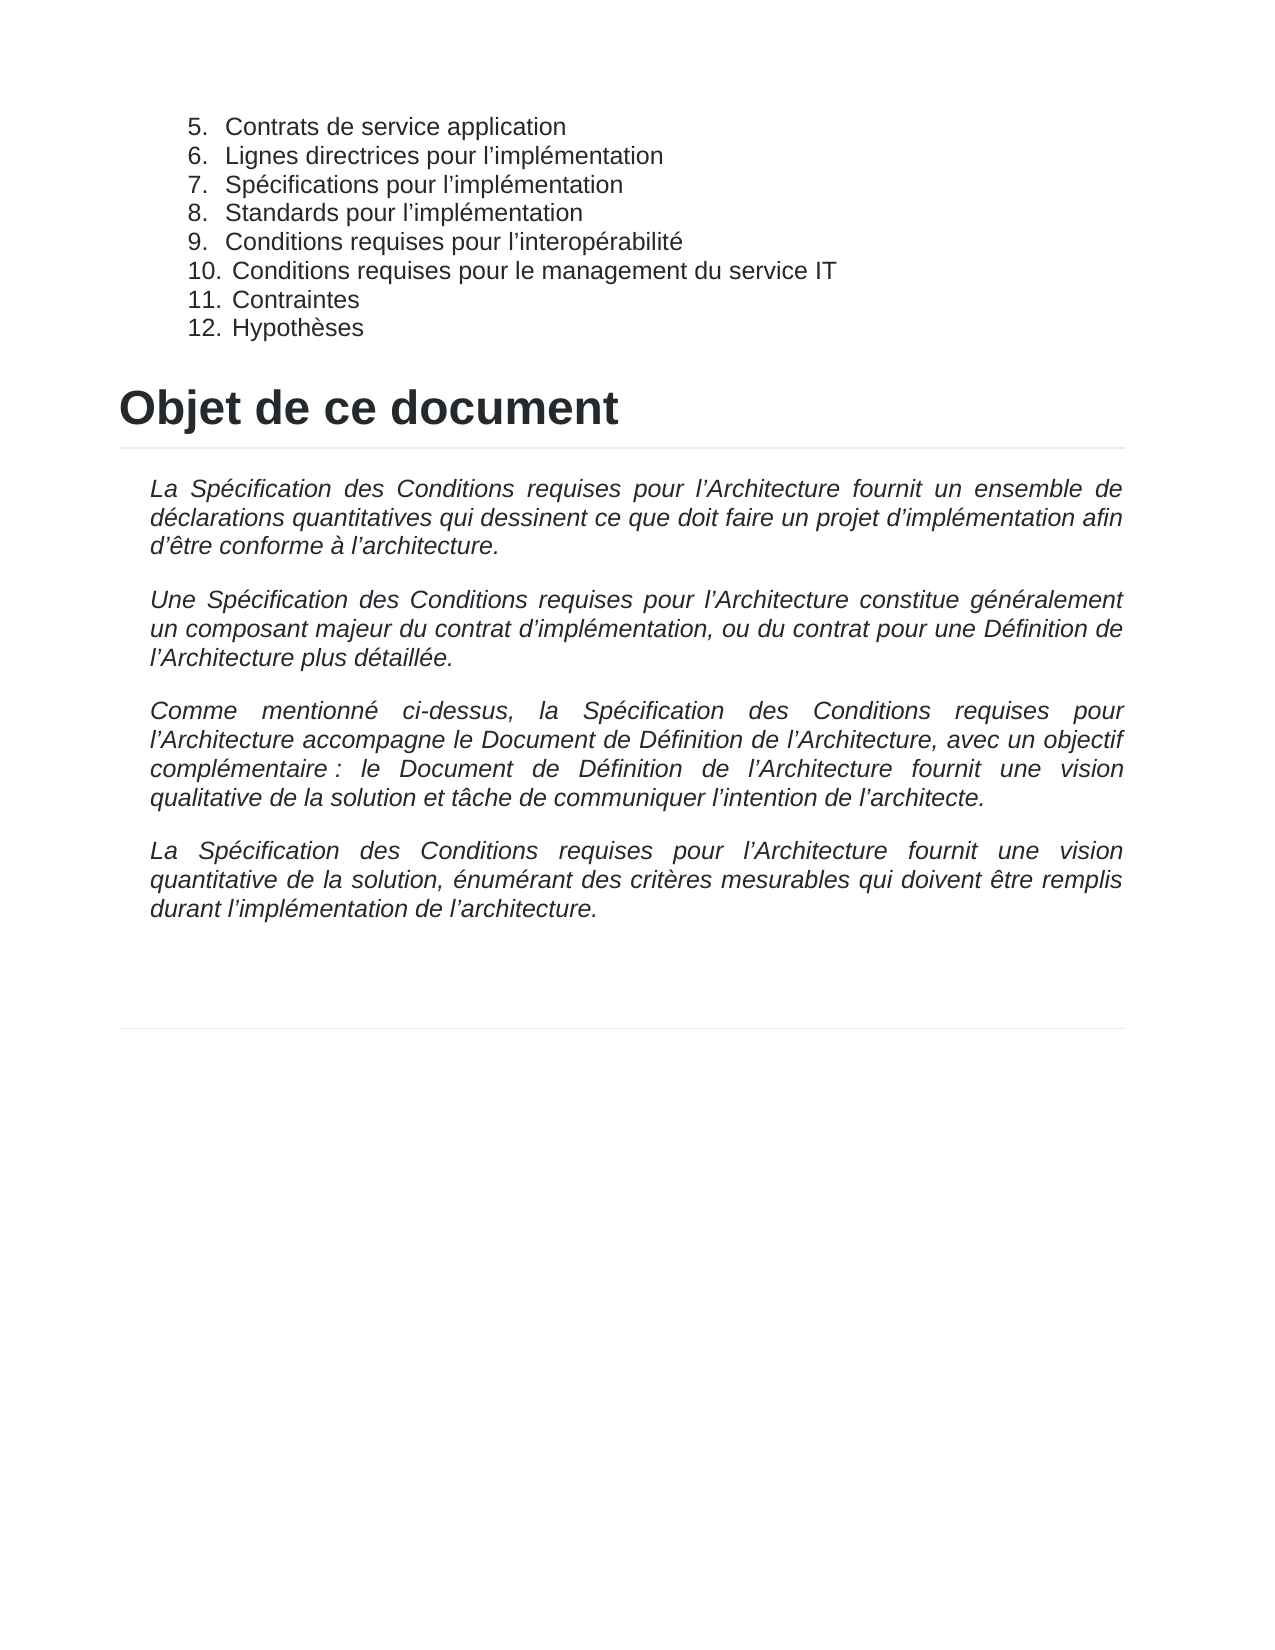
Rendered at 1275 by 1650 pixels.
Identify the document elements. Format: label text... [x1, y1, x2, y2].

list Conditions requises pour l’interopérabilité [187, 227, 1125, 256]
list Hypothèses [187, 313, 1125, 342]
text La Spécification des Conditions requises pour l’Architecture fournit un ensemble de déclarations quantitatives qui dessinent ce que doit faire un projet d’implémentation afin d’être conforme à l’architecture. [150, 474, 1125, 560]
text La Spécification des Conditions requises pour l’Architecture fournit une vision quantitative de la solution, énumérant des critères mesurables qui doivent être remplis durant l’implémentation de l’architecture. [150, 836, 1125, 923]
list Spécifications pour l’implémentation [187, 170, 1125, 198]
list Lignes directrices pour l’implémentation [187, 141, 1125, 170]
list Standards pour l’implémentation [187, 198, 1125, 227]
list Contrats de service application [187, 112, 1125, 141]
list Contraintes [187, 285, 1125, 313]
list Conditions requises pour le management du service IT [187, 256, 1125, 285]
text Une Spécification des Conditions requises pour l’Architecture constitue généralement un composant majeur du contrat d’implémentation, ou du contrat pour une Définition de l’Architecture plus détaillée. [150, 585, 1125, 671]
text Comme mentionné ci-dessus, la Spécification des Conditions requises pour l’Architecture accompagne le Document de Définition de l’Architecture, avec un objectif complémentaire : le Document de Définition de l’Architecture fournit une vision qualitative de la solution et tâche de communiquer l’intention de l’architecte. [150, 696, 1125, 811]
subtitle Objet de ce document [119, 380, 1125, 447]
